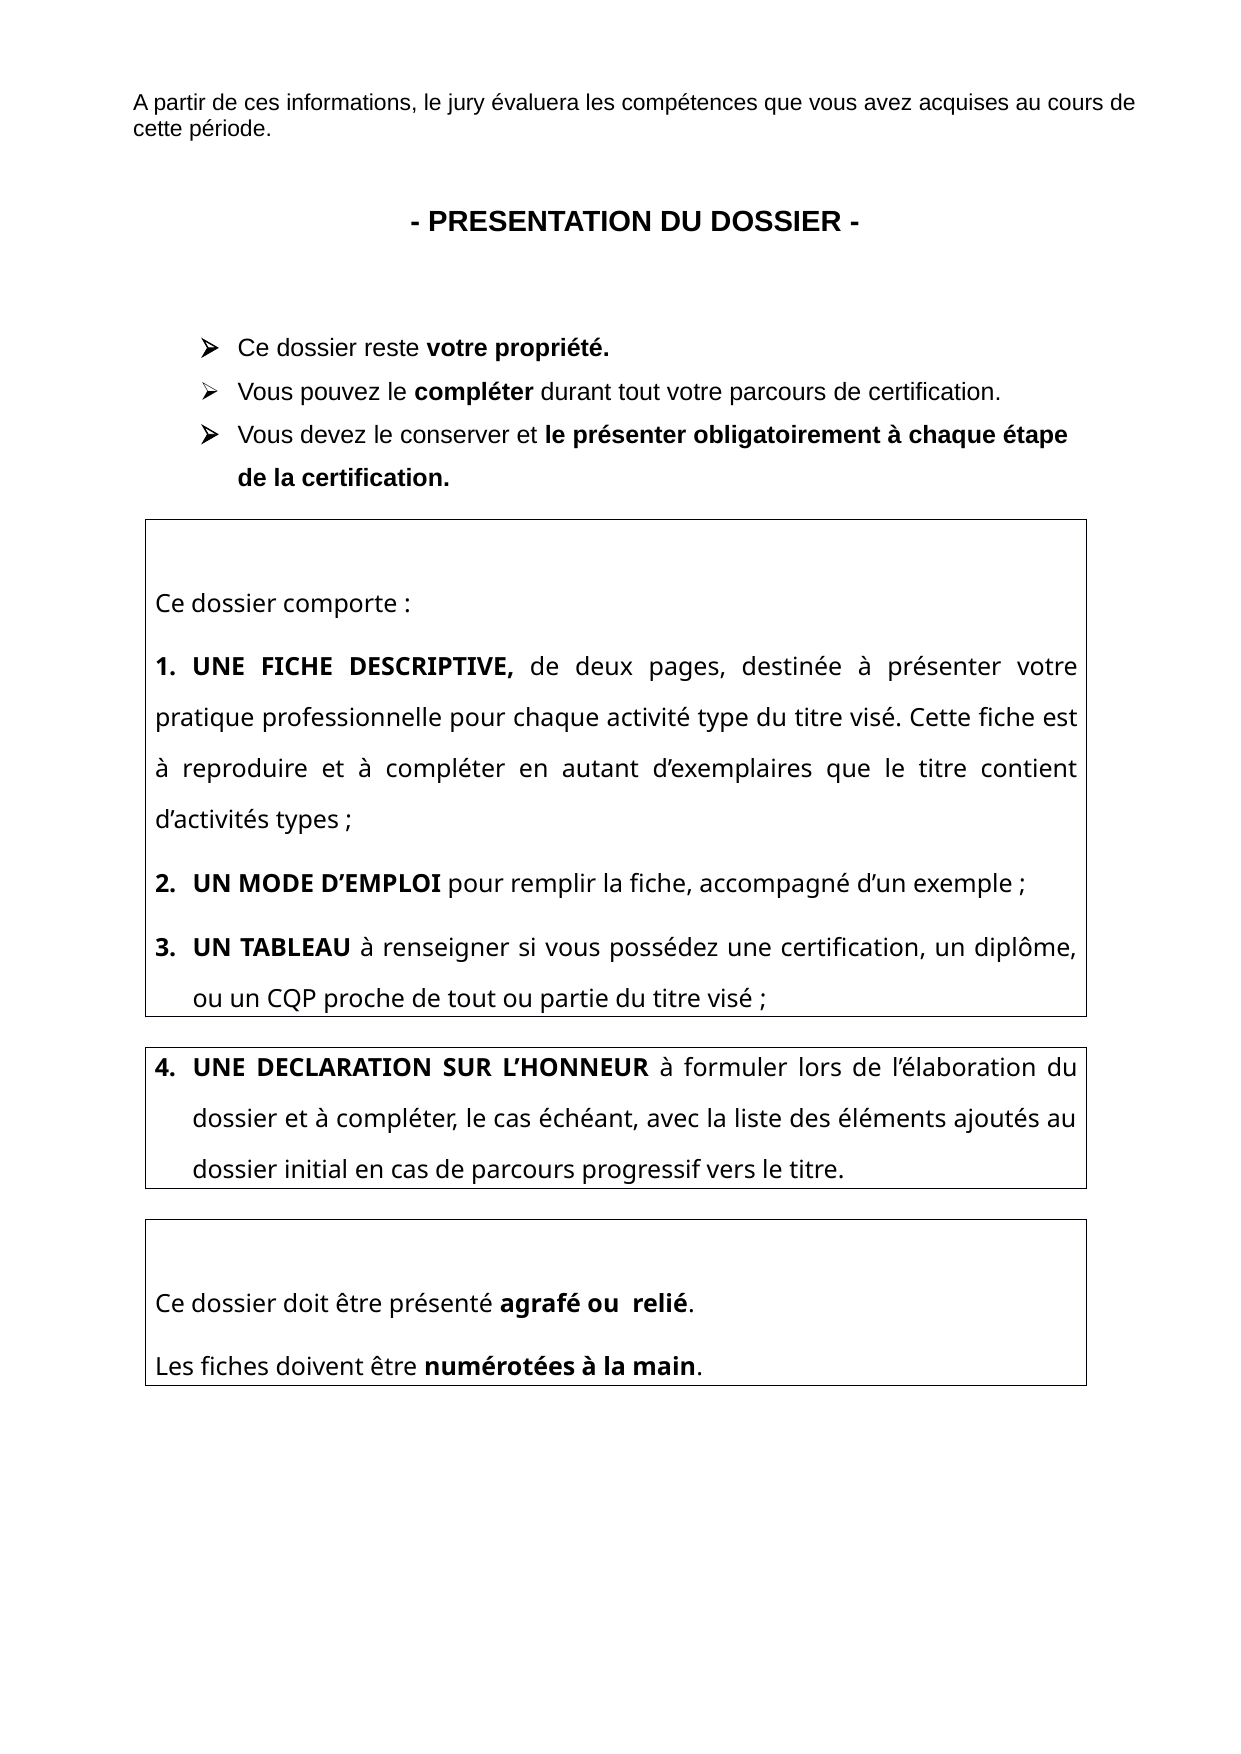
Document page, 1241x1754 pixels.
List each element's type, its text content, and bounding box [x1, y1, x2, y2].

text Les fiches doivent être numérotées à la main. [146, 1346, 1086, 1385]
text 1. une fiche descriptive, de deux pages, destinée à présenter votre pratique professionnelle pour chaque activité type du titre visé. Cette fiche est à reproduire et à compléter en autant d’exemplaires que le titre contient d’activités types ; [146, 646, 1086, 836]
list une DECLARATION sur l’honneur à formuler lors de l’élaboration du dossier et à compléter, le cas échéant, avec la liste des éléments ajoutés au dossier initial en cas de parcours progressif vers le titre. [146, 1048, 1086, 1188]
text Ce dossier comporte : [146, 582, 1086, 619]
list Ce dossier reste votre propriété. [200, 333, 1078, 362]
list Vous pouvez le compléter durant tout votre parcours de certification. [200, 377, 1078, 406]
list Vous devez le conserver et le présenter obligatoirement à chaque étape de la certification. [200, 420, 1078, 492]
text - PRESENTATION DU DOSSIER - [133, 204, 1137, 238]
list un mode d’emploi pour remplir la fiche, accompagné d’un exemple ; [146, 862, 1086, 900]
text A partir de ces informations, le jury évaluera les compétences que vous avez acquises au cours de cette période. [133, 89, 1137, 141]
text Ce dossier doit être présenté agrafé ou relié. [146, 1282, 1086, 1319]
list un tableau à renseigner si vous possédez une certification, un diplôme, ou un CQP proche de tout ou partie du titre visé ; [146, 926, 1086, 1016]
